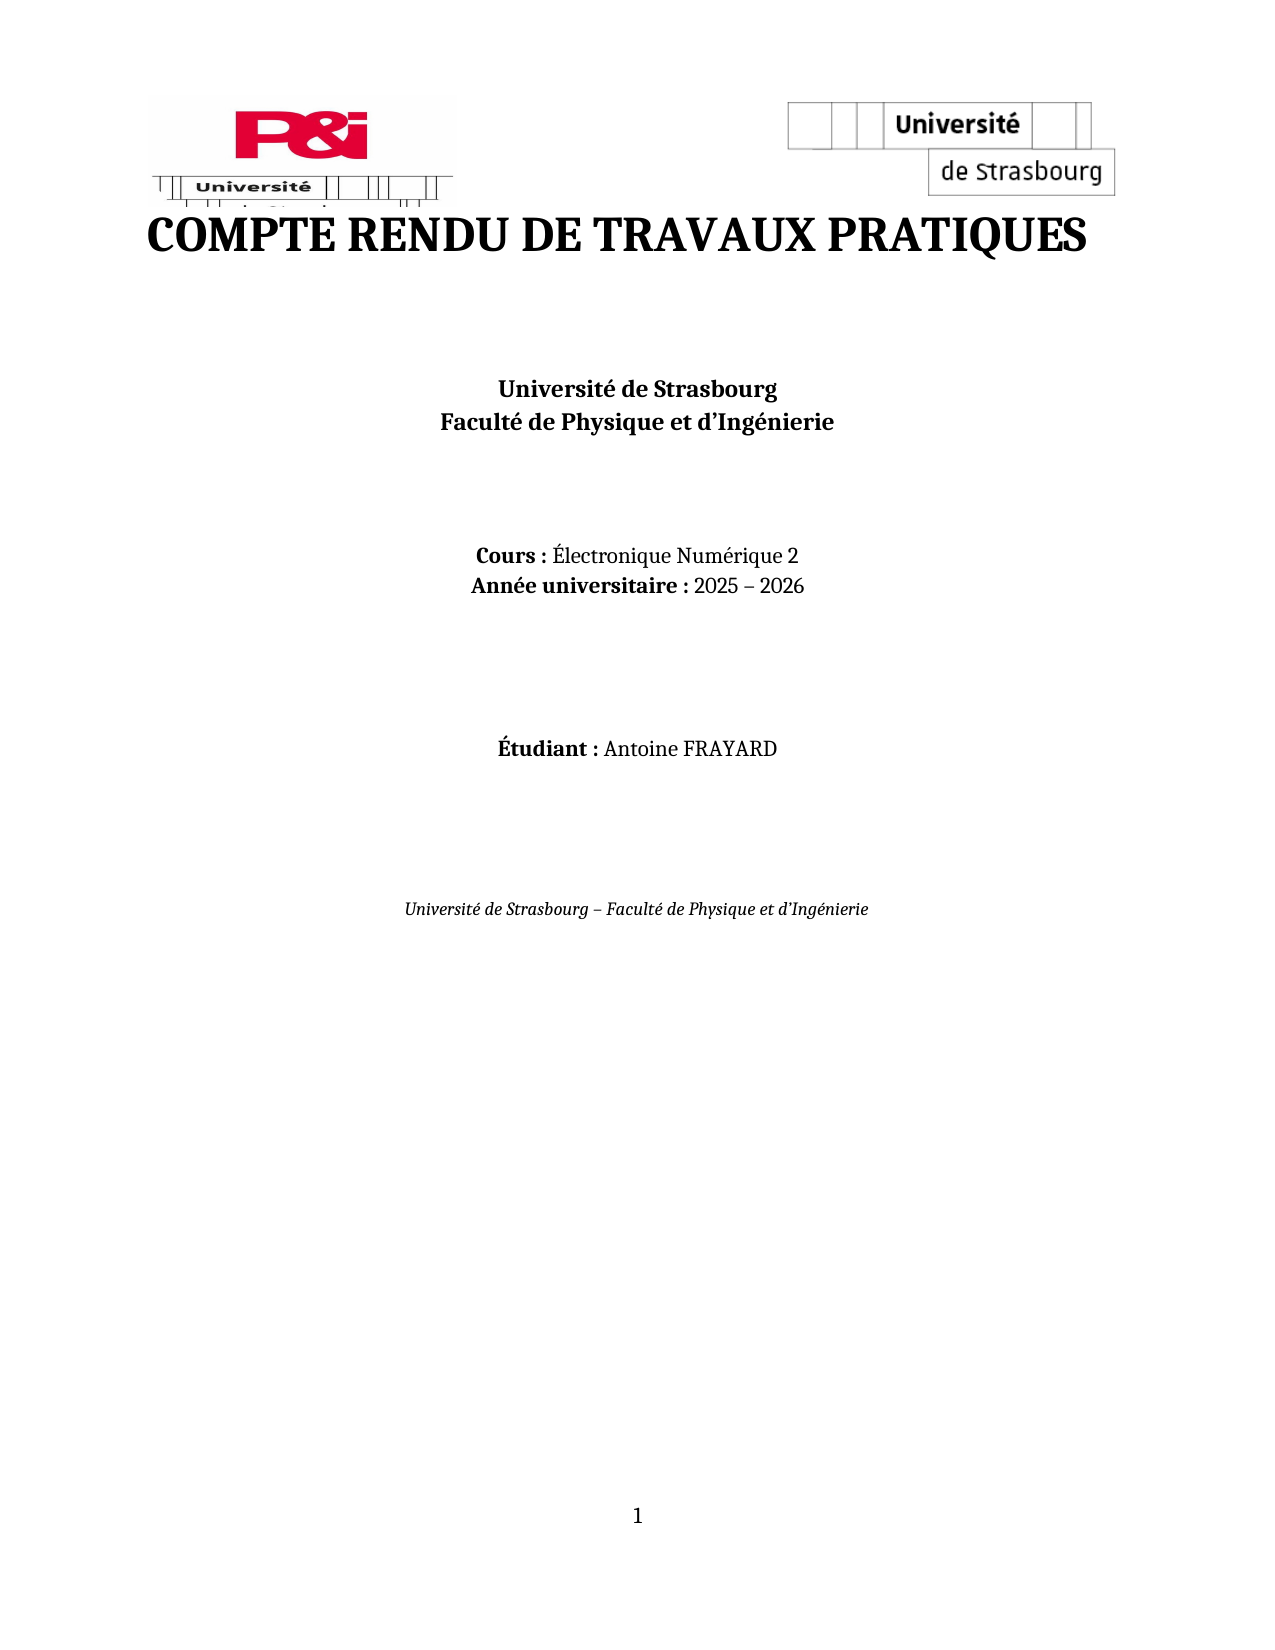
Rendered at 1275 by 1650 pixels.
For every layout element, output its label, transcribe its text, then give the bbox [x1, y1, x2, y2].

text COMPTE RENDU DE TRAVAUX PRATIQUES [148, 207, 1127, 264]
text Université de Strasbourg – Faculté de Physique et d’Ingénierie [148, 898, 1127, 919]
text Université de Strasbourg Faculté de Physique et d’Ingénierie [148, 375, 1127, 436]
text Cours : Électronique Numérique 2 Année universitaire : 2025 – 2026 [148, 543, 1127, 599]
text Étudiant : Antoine FRAYARD [148, 736, 1127, 762]
